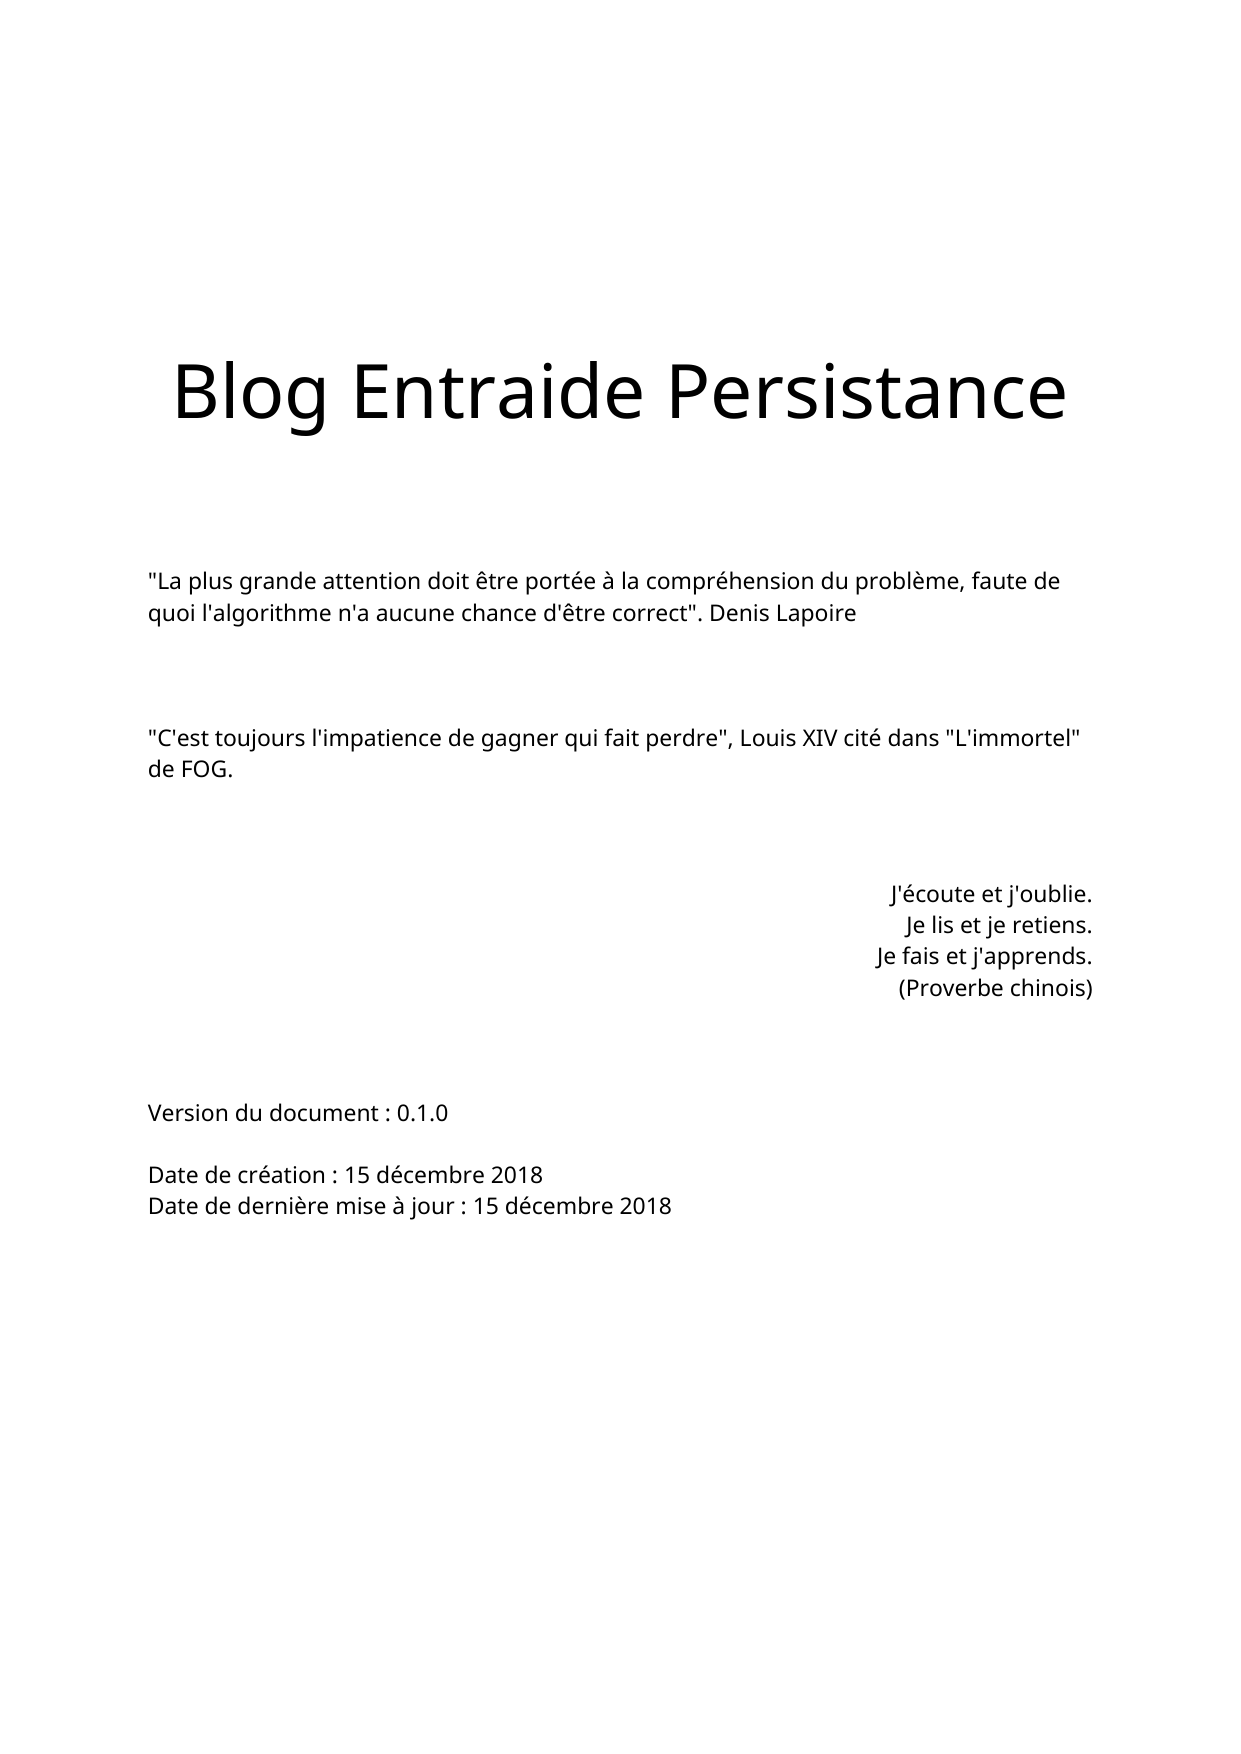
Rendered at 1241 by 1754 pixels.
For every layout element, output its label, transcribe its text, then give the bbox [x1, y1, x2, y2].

text (Proverbe chinois) [148, 971, 1092, 1003]
text Je fais et j'apprends. [148, 940, 1092, 971]
text Date de création : 15 décembre 2018 [148, 1159, 1092, 1190]
text Blog Entraide Persistance [148, 338, 1092, 440]
text Version du document : 0.1.0 [148, 1096, 1092, 1128]
text Date de dernière mise à jour : 15 décembre 2018 [148, 1190, 1092, 1221]
text Je lis et je retiens. [148, 909, 1092, 940]
text "C'est toujours l'impatience de gagner qui fait perdre", Louis XIV cité dans "L'immortel" de FOG. [148, 721, 1092, 784]
text "La plus grande attention doit être portée à la compréhension du problème, faute de quoi l'algorithme n'a aucune chance d'être correct". Denis Lapoire [148, 565, 1092, 628]
text J'écoute et j'oublie. [148, 878, 1092, 909]
